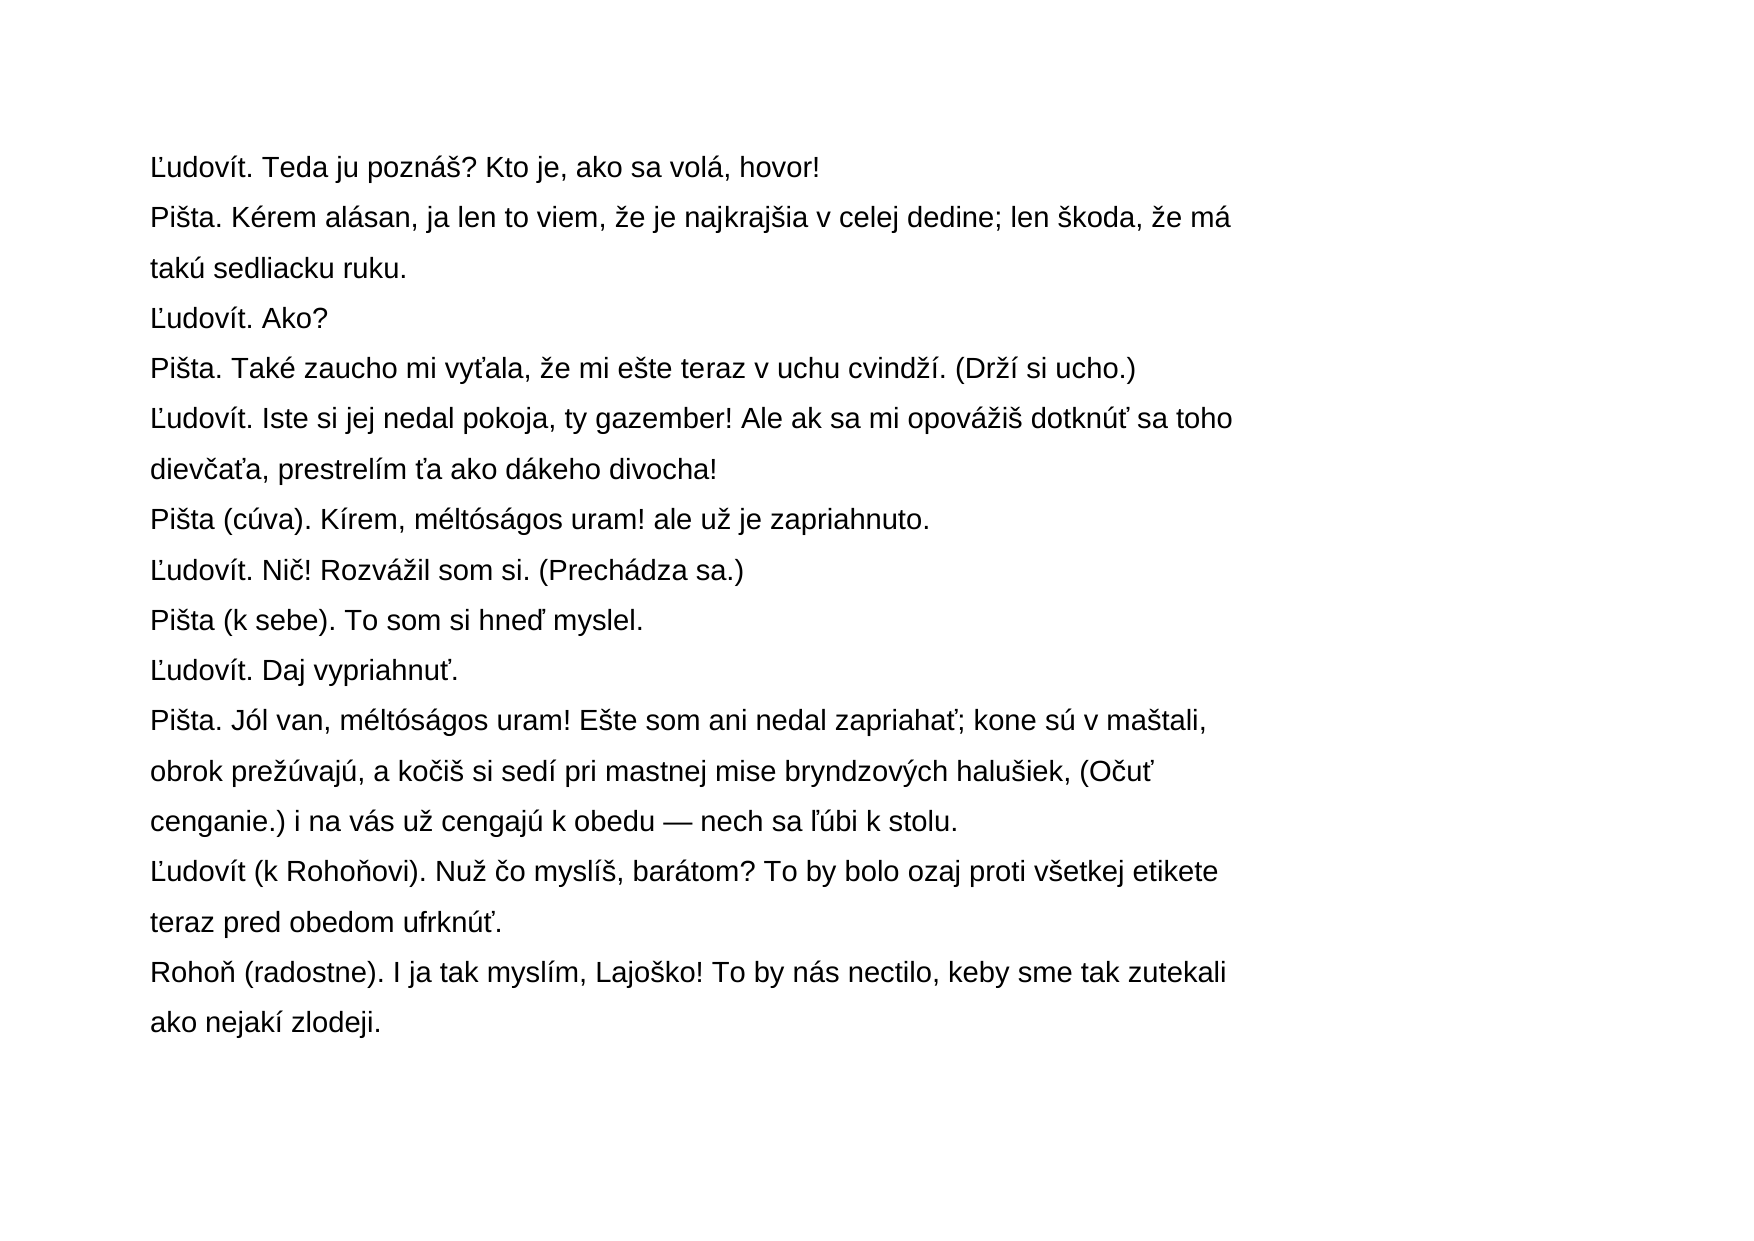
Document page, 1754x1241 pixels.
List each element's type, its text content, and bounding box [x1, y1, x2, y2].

text Pišta (k sebe). To som si hneď myslel. [150, 603, 1243, 636]
text Ľudovít. Ako? [150, 301, 1243, 334]
text Ľudovít. Daj vypriahnuť. [150, 653, 1243, 687]
text Pišta (cúva). Kírem, méltóságos uram! ale už je zapriahnuto. [150, 502, 1243, 536]
text Pišta. Jól van, méltóságos uram! Ešte som ani nedal zapriahať; kone sú v maštali, obrok prežúvajú, a kočiš si sedí pri mastnej mise bryndzových halušiek, (Očuť cenganie.) i na vás už cengajú k obedu — nech sa ľúbi k stolu. [150, 703, 1243, 838]
text Ľudovít. Iste si jej nedal pokoja, ty gazember! Ale ak sa mi opovážiš dotknúť sa toho dievčaťa, prestrelím ťa ako dákeho divocha! [150, 402, 1243, 485]
text Ľudovít (k Rohoňovi). Nuž čo myslíš, barátom? To by bolo ozaj proti všetkej etikete teraz pred obedom ufrknúť. [150, 854, 1243, 938]
text Ľudovít. Nič! Rozvážil som si. (Prechádza sa.) [150, 552, 1243, 586]
text Pišta. Také zaucho mi vyťala, že mi ešte te­raz v uchu cvindží. (Drží si ucho.) [150, 351, 1243, 385]
text Ľudovít. Teda ju poznáš? Kto je, ako sa volá, hovor! [150, 150, 1243, 183]
text Rohoň (radostne). I ja tak myslím, Lajoško! To by nás nectilo, keby sme tak zutekali ako nejakí zlodeji. [150, 955, 1243, 1039]
text Pišta. Kérem alásan, ja len to viem, že je naj­krajšia v celej dedine; len škoda, že má takú sedliacku ruku. [150, 200, 1243, 284]
